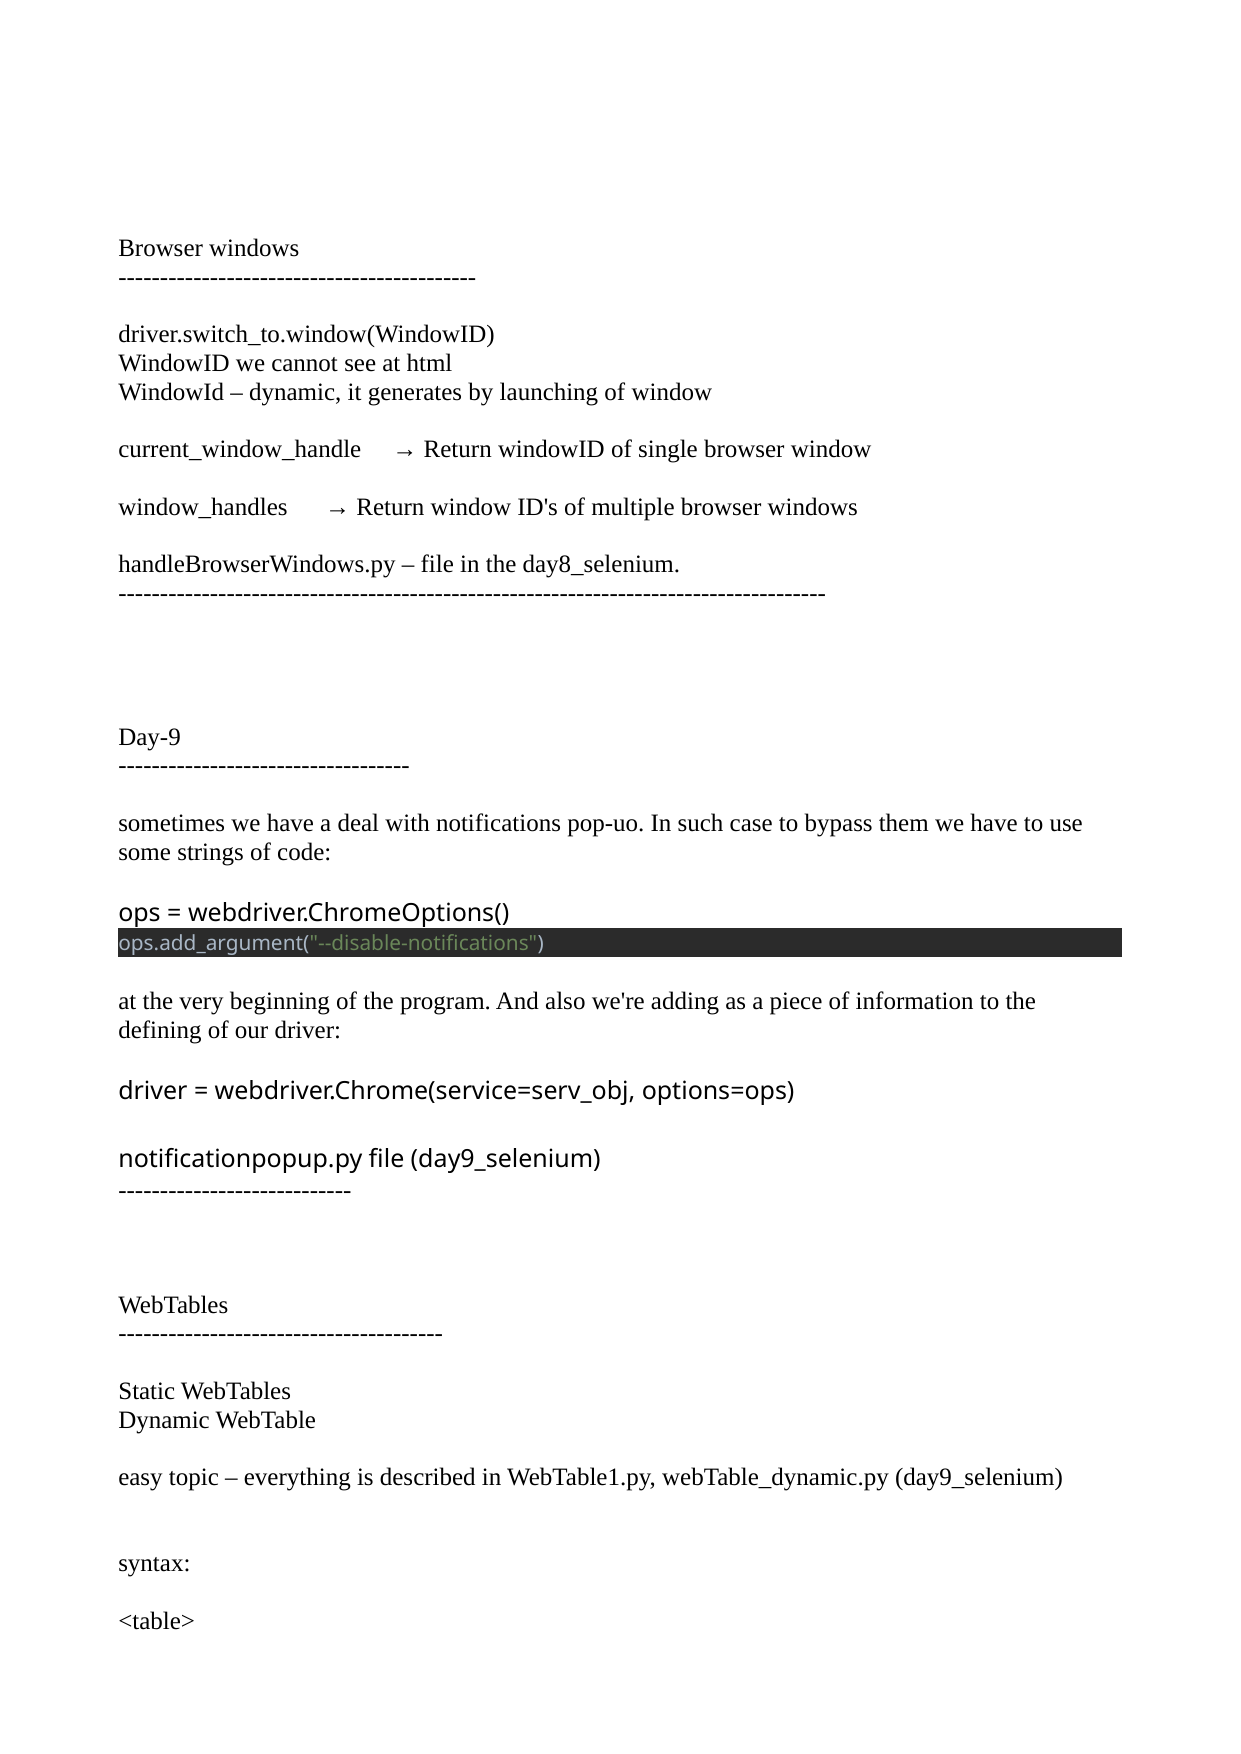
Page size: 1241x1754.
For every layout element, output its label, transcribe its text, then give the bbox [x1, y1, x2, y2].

text ----------------------------------- [118, 751, 1122, 779]
text ops.add_argument("--disable-notifications") [118, 928, 1122, 957]
text window_handles → Return window ID's of multiple browser windows [118, 492, 1122, 521]
text sometimes we have a deal with notifications pop-uo. In such case to bypass them we have to use some strings of code: ops = webdriver.ChromeOptions() [118, 779, 1122, 928]
text ---------------------------- WebTables --------------------------------------- Static WebTables Dynamic WebTable [118, 1175, 1122, 1433]
text ----------------------------------------------------- Browser windows [118, 118, 1122, 262]
text ------------------------------------------- driver.switch_to.window(WindowID) WindowID we cannot see at html WindowId – dynamic, it generates by launching of window current_window_handle → Return windowID of single browser window [118, 262, 1122, 463]
text syntax: <table> [118, 1548, 1122, 1635]
text at the very beginning of the program. And also we're adding as a piece of information to the defining of our driver: driver = webdriver.Chrome(service=serv_obj, options=ops) notificationpopup.py file (day9_selenium) [118, 986, 1122, 1175]
text easy topic – everything is described in WebTable1.py, webTable_dynamic.py (day9_selenium) [118, 1462, 1122, 1491]
text handleBrowserWindows.py – file in the day8_selenium. ------------------------------------------------------------------------------------- Day-9 [118, 549, 1122, 751]
